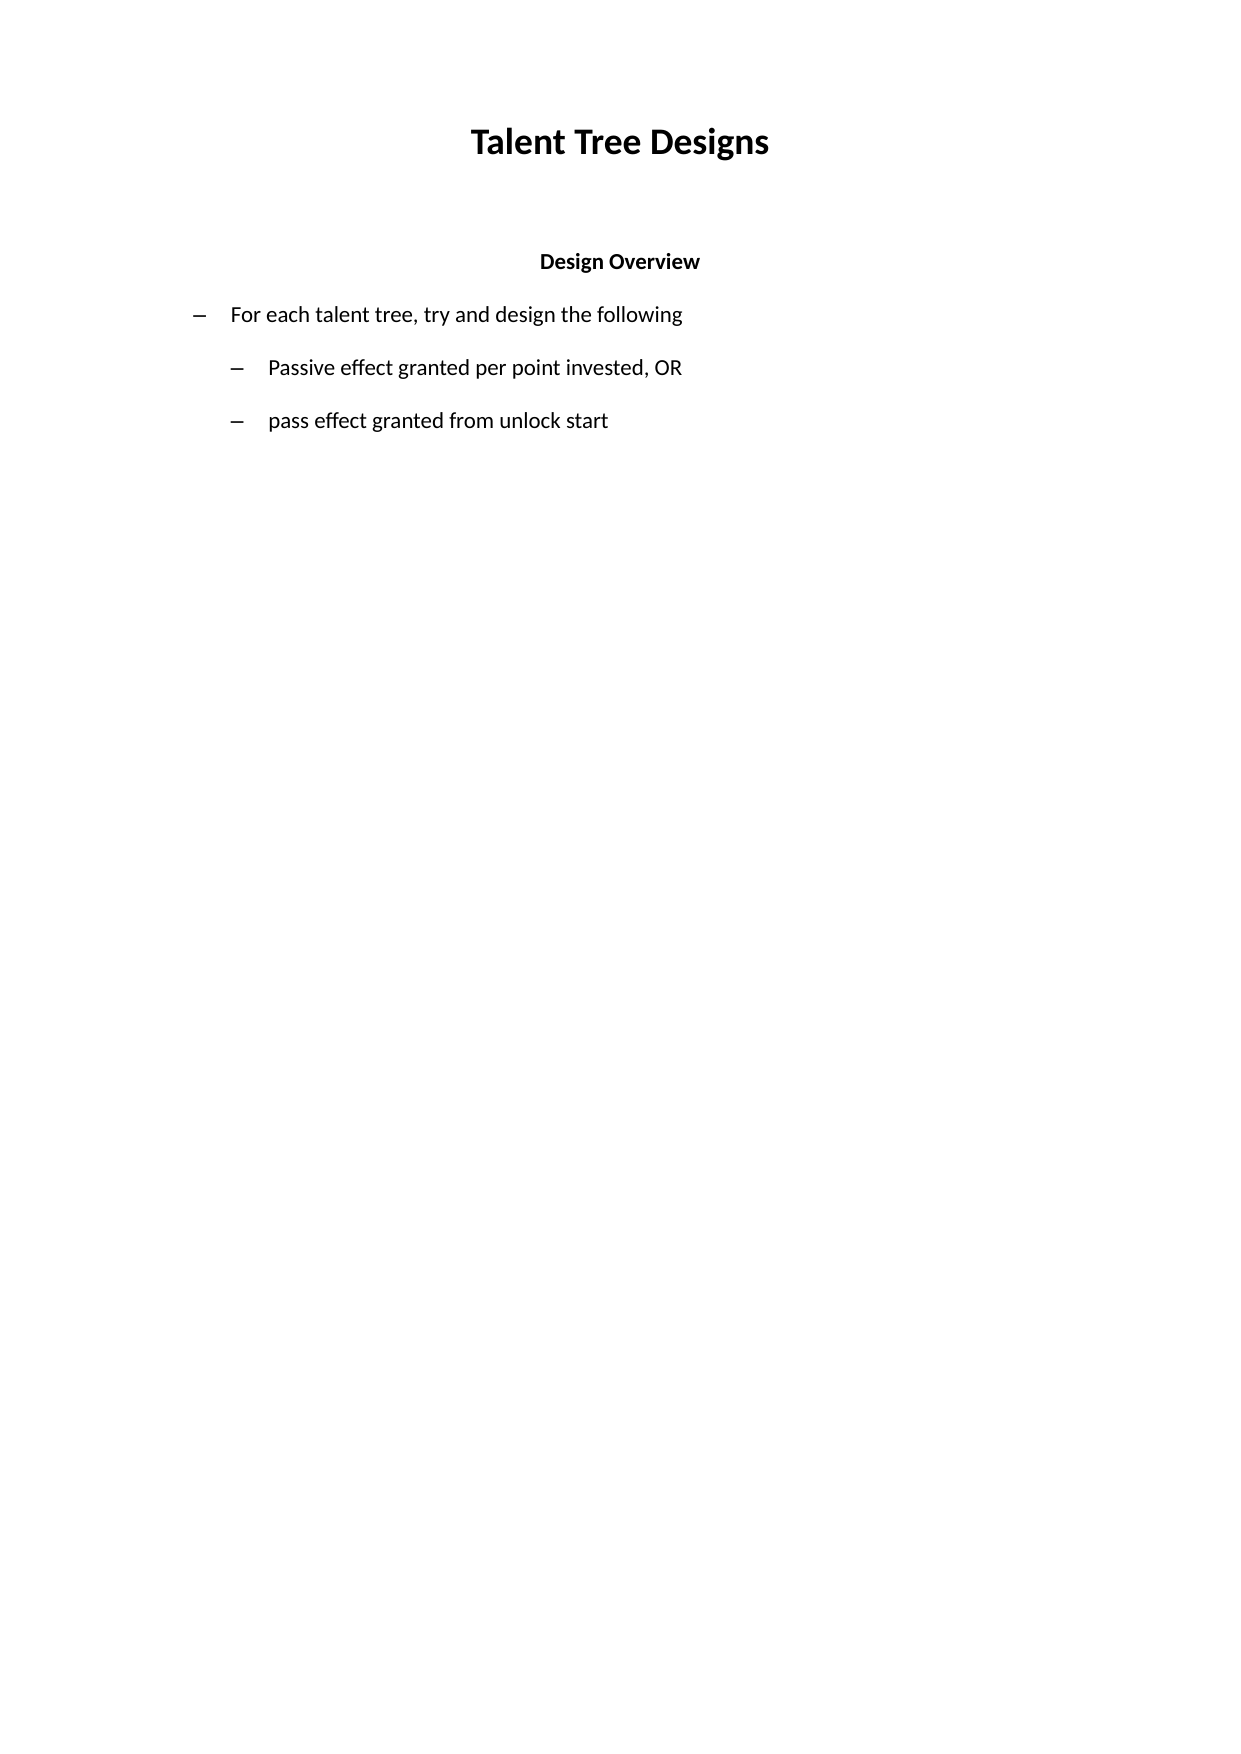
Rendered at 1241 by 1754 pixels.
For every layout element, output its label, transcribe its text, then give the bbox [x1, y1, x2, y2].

text Design Overview [118, 247, 1122, 276]
list Passive effect granted per point invested, OR [231, 353, 1122, 382]
list For each talent tree, try and design the following [193, 301, 1122, 328]
list pass effect granted from unlock start [231, 407, 1122, 434]
text Talent Tree Designs [118, 118, 1122, 164]
